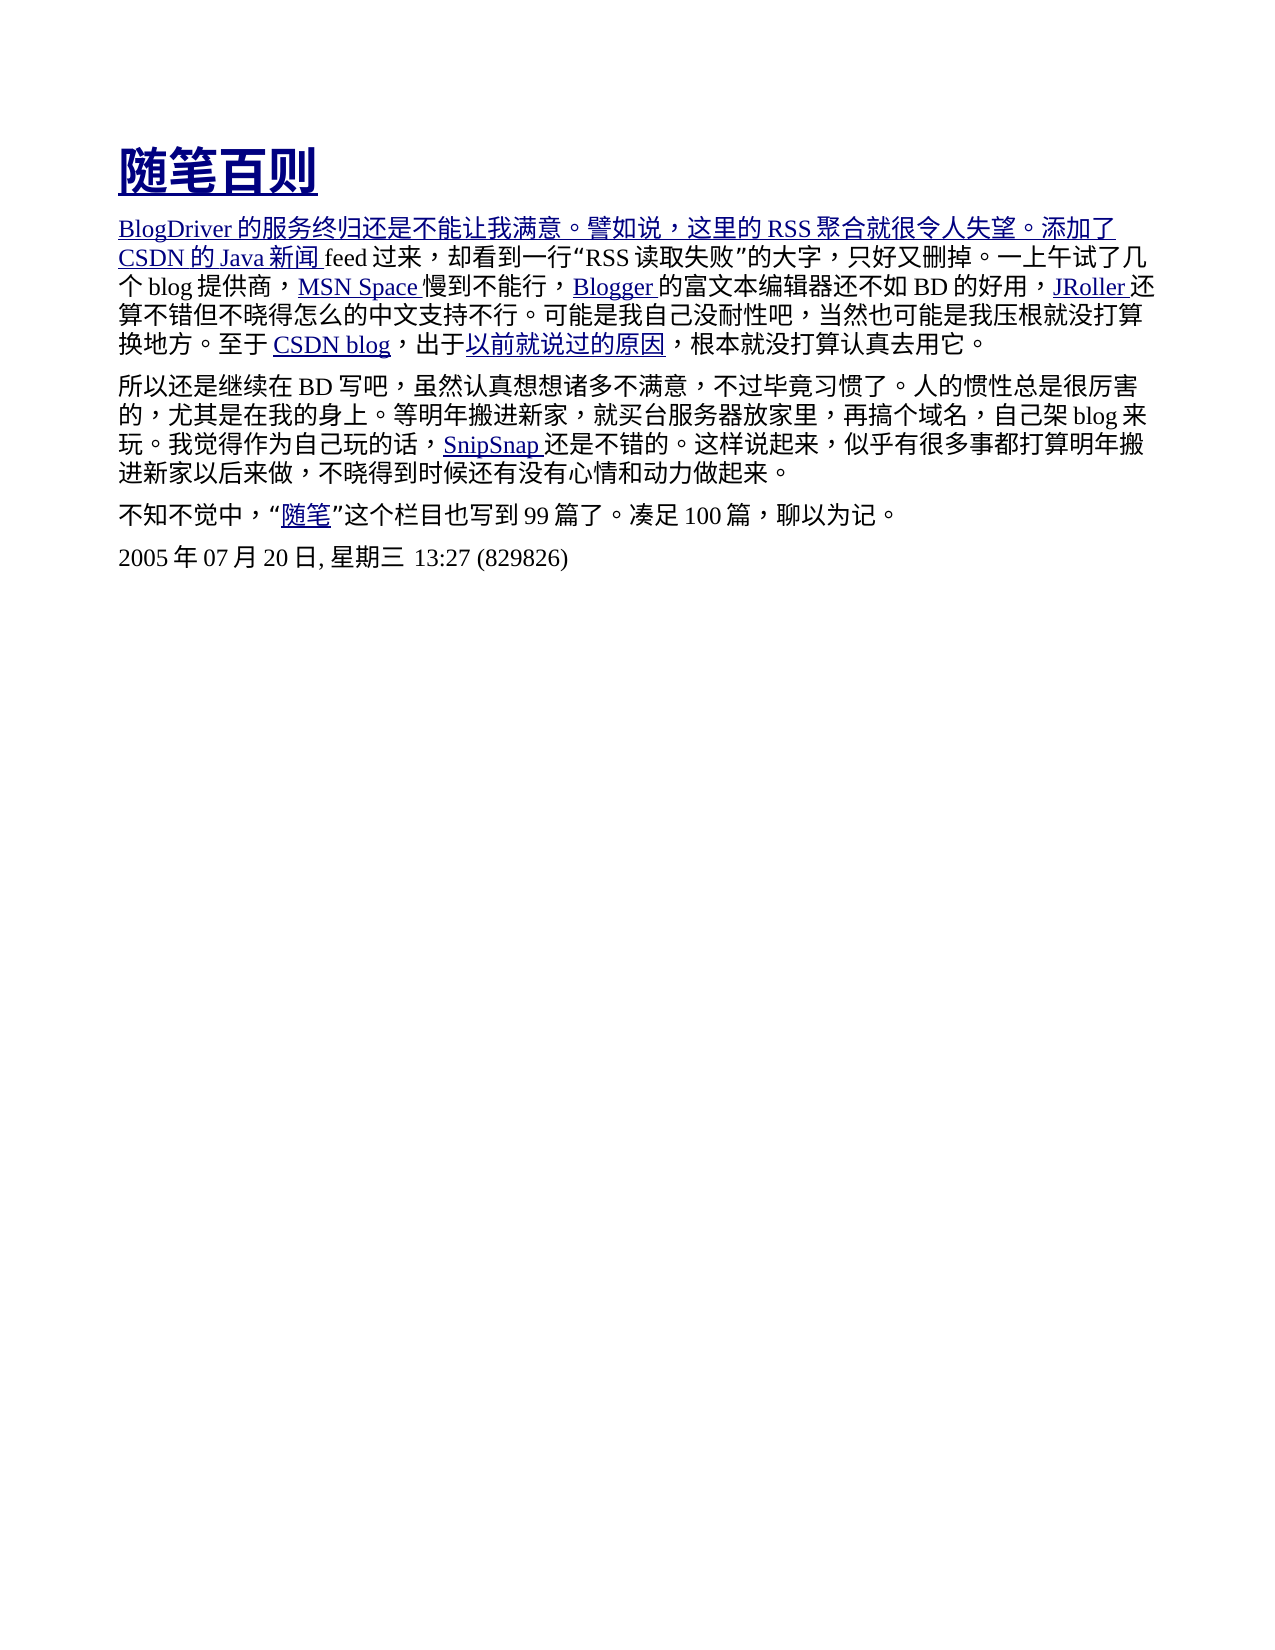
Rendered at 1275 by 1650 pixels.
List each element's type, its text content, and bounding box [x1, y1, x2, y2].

text BlogDriver的服务终归还是不能让我满意。譬如说，这里的RSS聚合就很令人失望。添加了CSDN的Java新闻feed过来，却看到一行“RSS读取失败”的大字，只好又删掉。一上午试了几个blog提供商，MSN Space慢到不能行，Blogger的富文本编辑器还不如BD的好用，JRoller还算不错但不晓得怎么的中文支持不行。可能是我自己没耐性吧，当然也可能是我压根就没打算换地方。至于CSDN blog，出于以前就说过的原因，根本就没打算认真去用它。 [118, 214, 1157, 360]
text 所以还是继续在BD写吧，虽然认真想想诸多不满意，不过毕竟习惯了。人的惯性总是很厉害的，尤其是在我的身上。等明年搬进新家，就买台服务器放家里，再搞个域名，自己架blog来玩。我觉得作为自己玩的话，SnipSnap还是不错的。这样说起来，似乎有很多事都打算明年搬进新家以后来做，不晓得到时候还有没有心情和动力做起来。 [118, 372, 1157, 489]
text 2005年07月20日, 星期三 13:27 (829826) [118, 543, 1157, 572]
text 不知不觉中，“随笔”这个栏目也写到99篇了。凑足100篇，聊以为记。 [118, 501, 1157, 531]
subtitle 随笔百则 [118, 143, 1157, 201]
